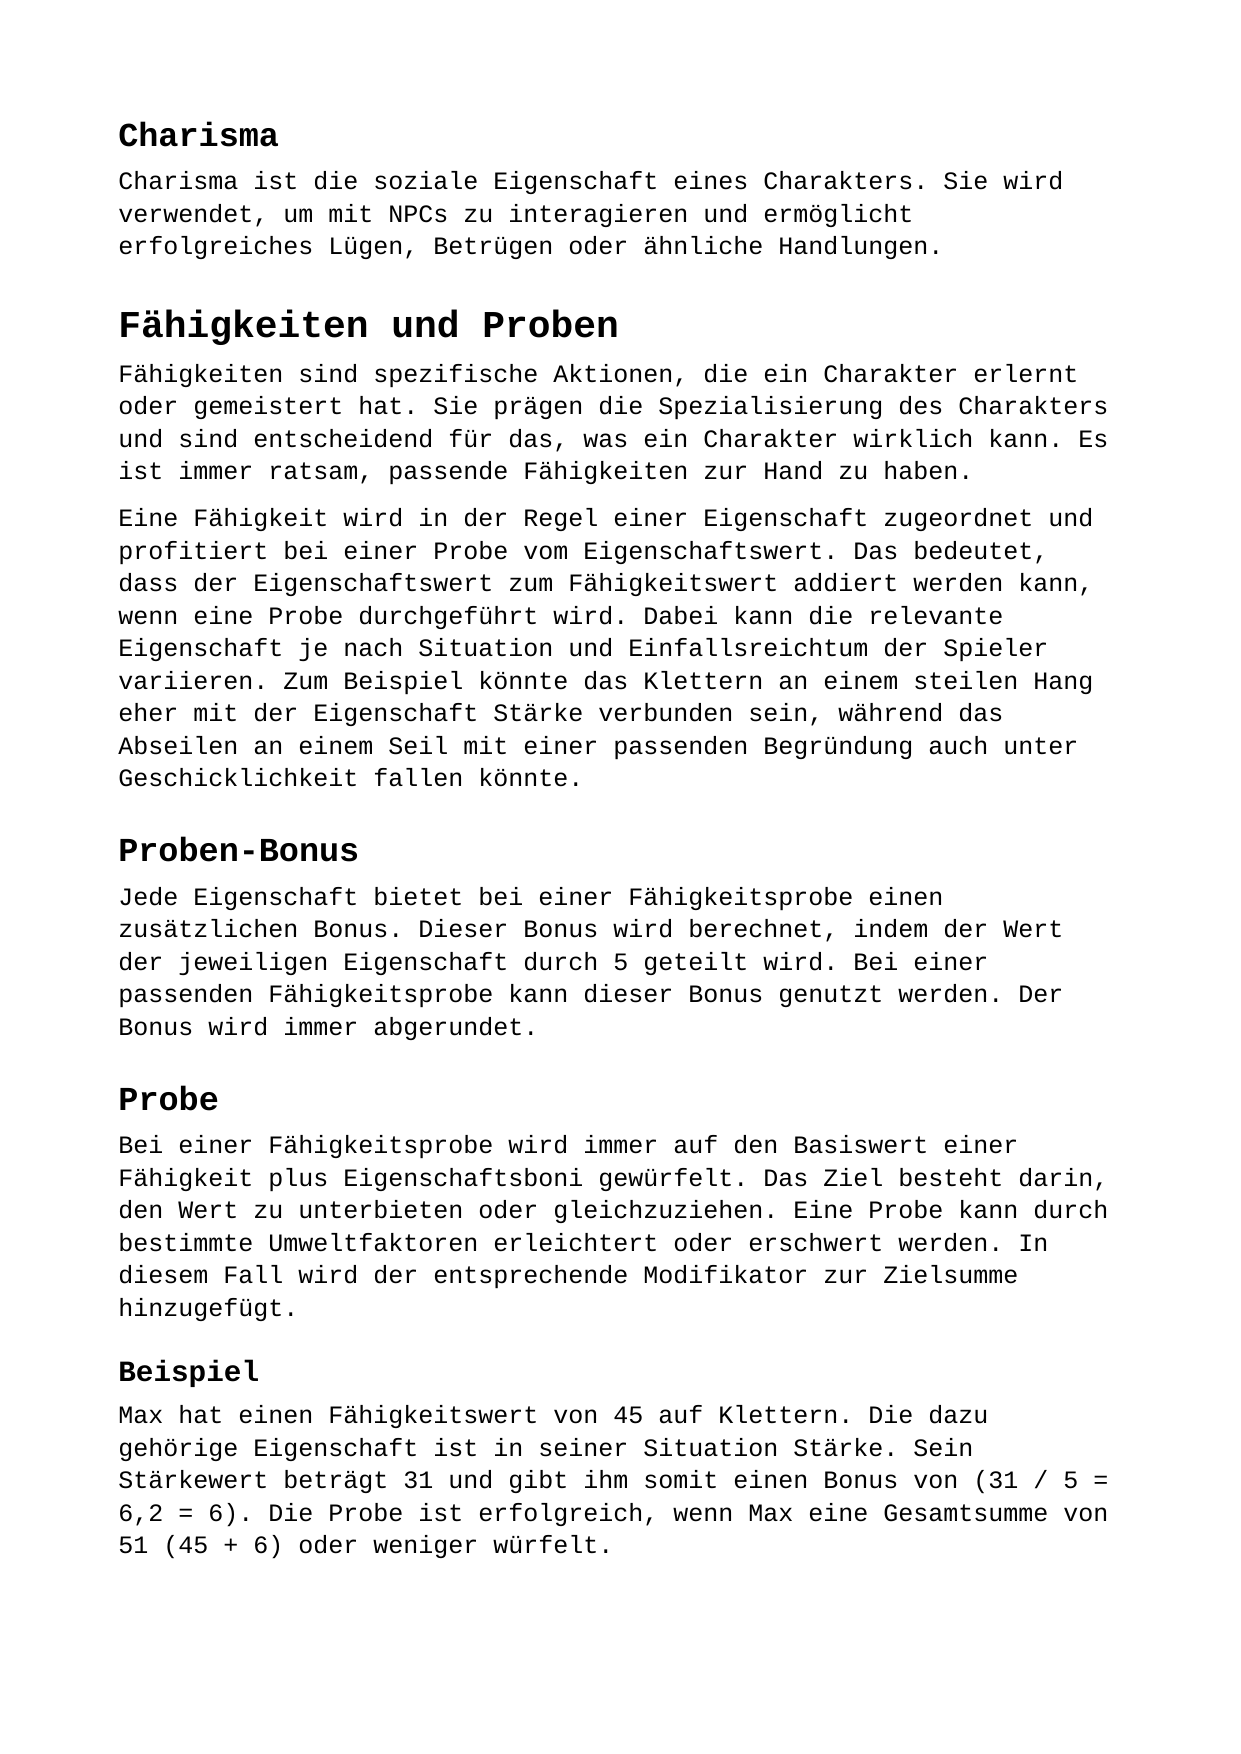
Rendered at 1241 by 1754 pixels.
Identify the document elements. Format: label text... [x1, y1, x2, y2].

subtitle Fähigkeiten und Proben [118, 306, 1122, 349]
text Fähigkeiten sind spezifische Aktionen, die ein Charakter erlernt oder gemeistert hat. Sie prägen die Spezialisierung des Charakters und sind entscheidend für das, was ein Charakter wirklich kann. Es ist immer ratsam, passende Fähigkeiten zur Hand zu haben. [118, 361, 1122, 487]
subtitle Proben-Bonus [118, 834, 1122, 872]
text Bei einer Fähigkeitsprobe wird immer auf den Basiswert einer Fähigkeit plus Eigenschaftsboni gewürfelt. Das Ziel besteht darin, den Wert zu unterbieten oder gleichzuziehen. Eine Probe kann durch bestimmte Umweltfaktoren erleichtert oder erschwert werden. In diesem Fall wird der entsprechende Modifikator zur Zielsumme hinzugefügt. [118, 1133, 1122, 1323]
text Max hat einen Fähigkeitswert von 45 auf Klettern. Die dazu gehörige Eigenschaft ist in seiner Situation Stärke. Sein Stärkewert beträgt 31 und gibt ihm somit einen Bonus von (31 / 5 = 6,2 = 6). Die Probe ist erfolgreich, wenn Max eine Gesamtsumme von 51 (45 + 6) oder weniger würfelt. [118, 1403, 1122, 1561]
text Charisma ist die soziale Eigenschaft eines Charakters. Sie wird verwendet, um mit NPCs zu interagieren und ermöglicht erfolgreiches Lügen, Betrügen oder ähnliche Handlungen. [118, 169, 1122, 262]
subtitle Beispiel [118, 1357, 1122, 1390]
subtitle Probe [118, 1082, 1122, 1120]
text Eine Fähigkeit wird in der Regel einer Eigenschaft zugeordnet und profitiert bei einer Probe vom Eigenschaftswert. Das bedeutet, dass der Eigenschaftswert zum Fähigkeitswert addiert werden kann, wenn eine Probe durchgeführt wird. Dabei kann die relevante Eigenschaft je nach Situation und Einfallsreichtum der Spieler variieren. Zum Beispiel könnte das Klettern an einem steilen Hang eher mit der Eigenschaft Stärke verbunden sein, während das Abseilen an einem Seil mit einer passenden Begründung auch unter Geschicklichkeit fallen könnte. [118, 506, 1122, 794]
text Jede Eigenschaft bietet bei einer Fähigkeitsprobe einen zusätzlichen Bonus. Dieser Bonus wird berechnet, indem der Wert der jeweiligen Eigenschaft durch 5 geteilt wird. Bei einer passenden Fähigkeitsprobe kann dieser Bonus genutzt werden. Der Bonus wird immer abgerundet. [118, 884, 1122, 1042]
subtitle Charisma [118, 118, 1122, 156]
